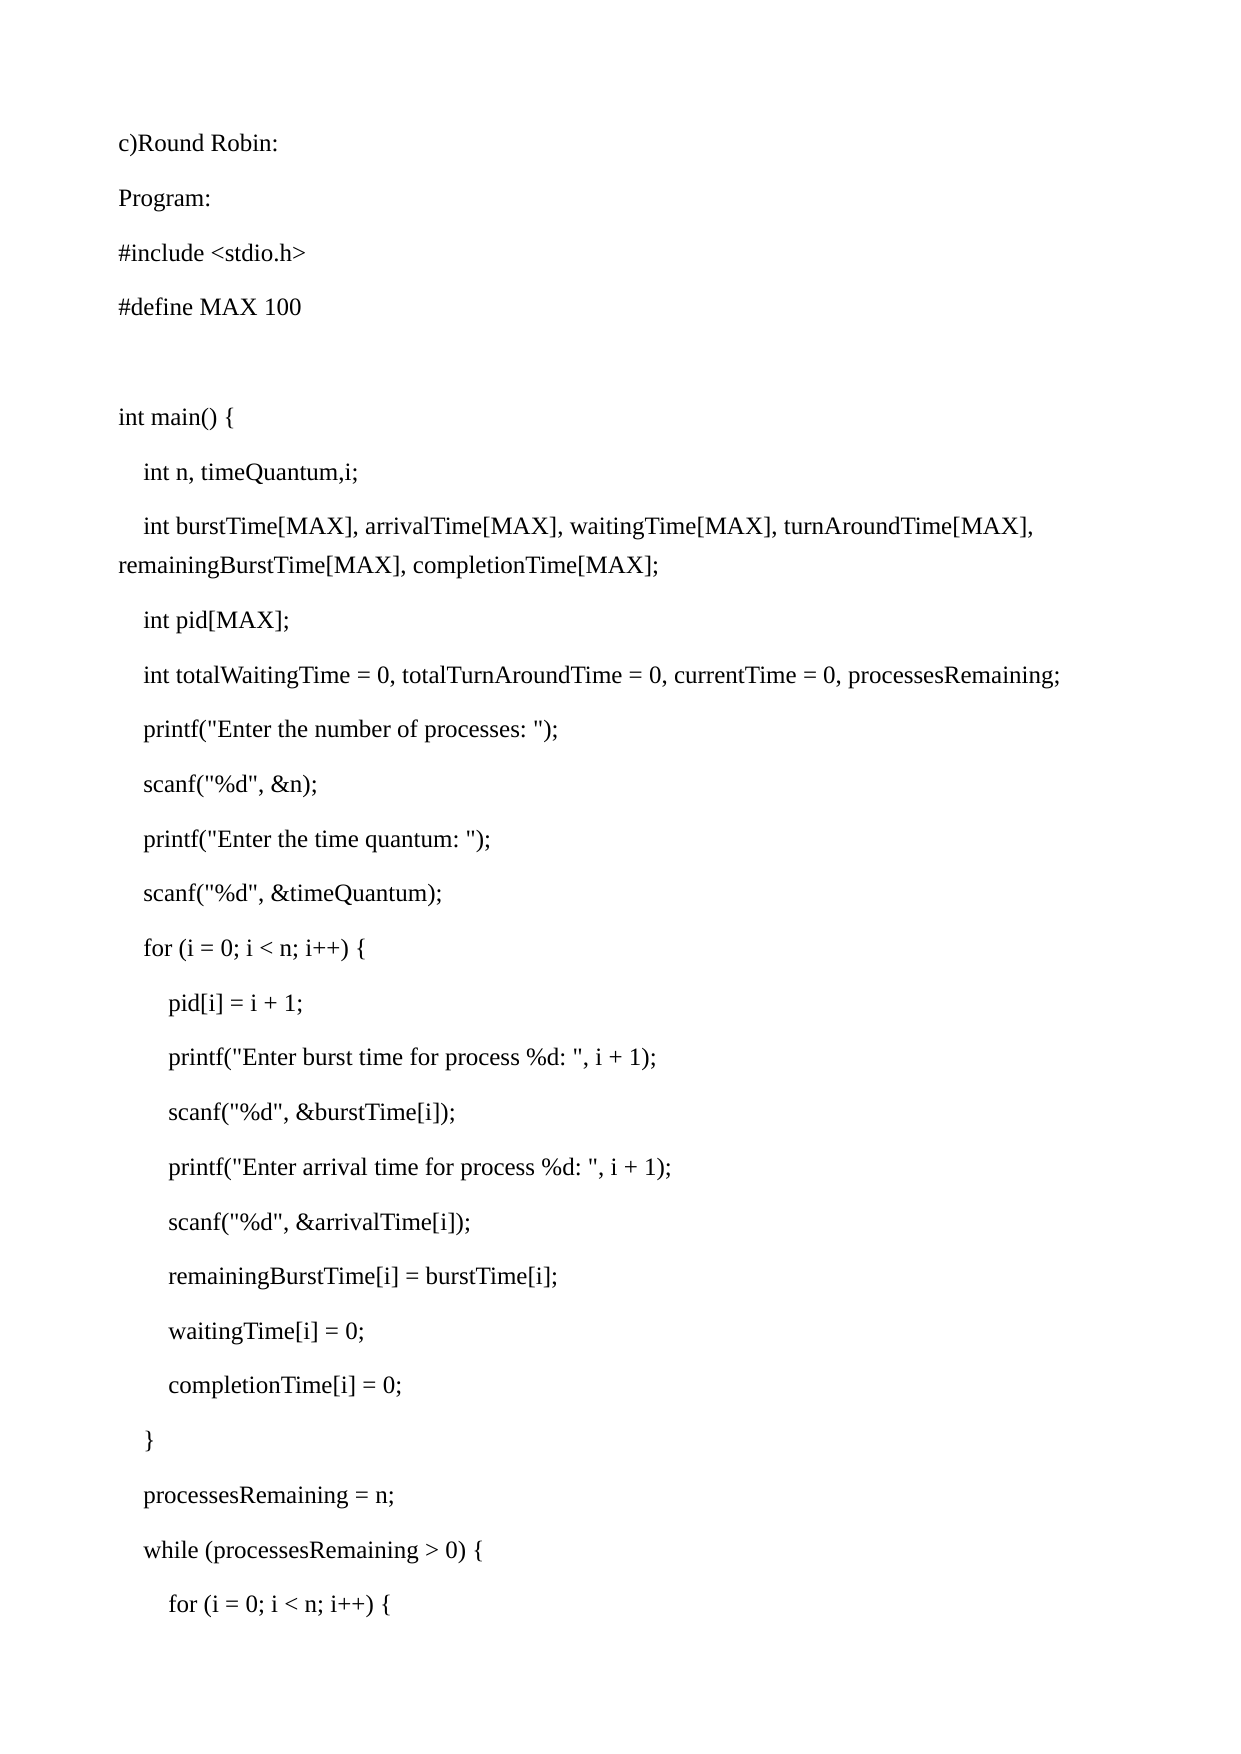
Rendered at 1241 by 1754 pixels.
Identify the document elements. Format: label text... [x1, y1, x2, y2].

text scanf("%d", &burstTime[i]); [118, 1087, 1122, 1126]
text pid[i] = i + 1; [118, 977, 1122, 1017]
text processesRemaining = n; [118, 1470, 1122, 1509]
text int main() { [118, 392, 1122, 431]
text printf("Enter the number of processes: "); [118, 704, 1122, 743]
text } [118, 1415, 1122, 1454]
text int totalWaitingTime = 0, totalTurnAroundTime = 0, currentTime = 0, processesRemaining; [118, 649, 1122, 688]
text waitingTime[i] = 0; [118, 1306, 1122, 1345]
text while (processesRemaining > 0) { [118, 1524, 1122, 1563]
text remainingBurstTime[i] = burstTime[i]; [118, 1251, 1122, 1290]
text int pid[MAX]; [118, 595, 1122, 634]
text #define MAX 100 [118, 282, 1122, 321]
text int n, timeQuantum,i; [118, 446, 1122, 485]
text printf("Enter the time quantum: "); [118, 813, 1122, 852]
text for (i = 0; i < n; i++) { [118, 923, 1122, 962]
text #include <stdio.h> [118, 227, 1122, 267]
text c)Round Robin: [118, 118, 1122, 157]
text for (i = 0; i < n; i++) { [118, 1579, 1122, 1618]
text printf("Enter arrival time for process %d: ", i + 1); [118, 1142, 1122, 1181]
text scanf("%d", &n); [118, 759, 1122, 798]
text scanf("%d", &timeQuantum); [118, 868, 1122, 907]
text completionTime[i] = 0; [118, 1360, 1122, 1399]
text printf("Enter burst time for process %d: ", i + 1); [118, 1032, 1122, 1071]
text int burstTime[MAX], arrivalTime[MAX], waitingTime[MAX], turnAroundTime[MAX], remainingBurstTime[MAX], completionTime[MAX]; [118, 501, 1122, 579]
text scanf("%d", &arrivalTime[i]); [118, 1196, 1122, 1235]
text Program: [118, 173, 1122, 212]
